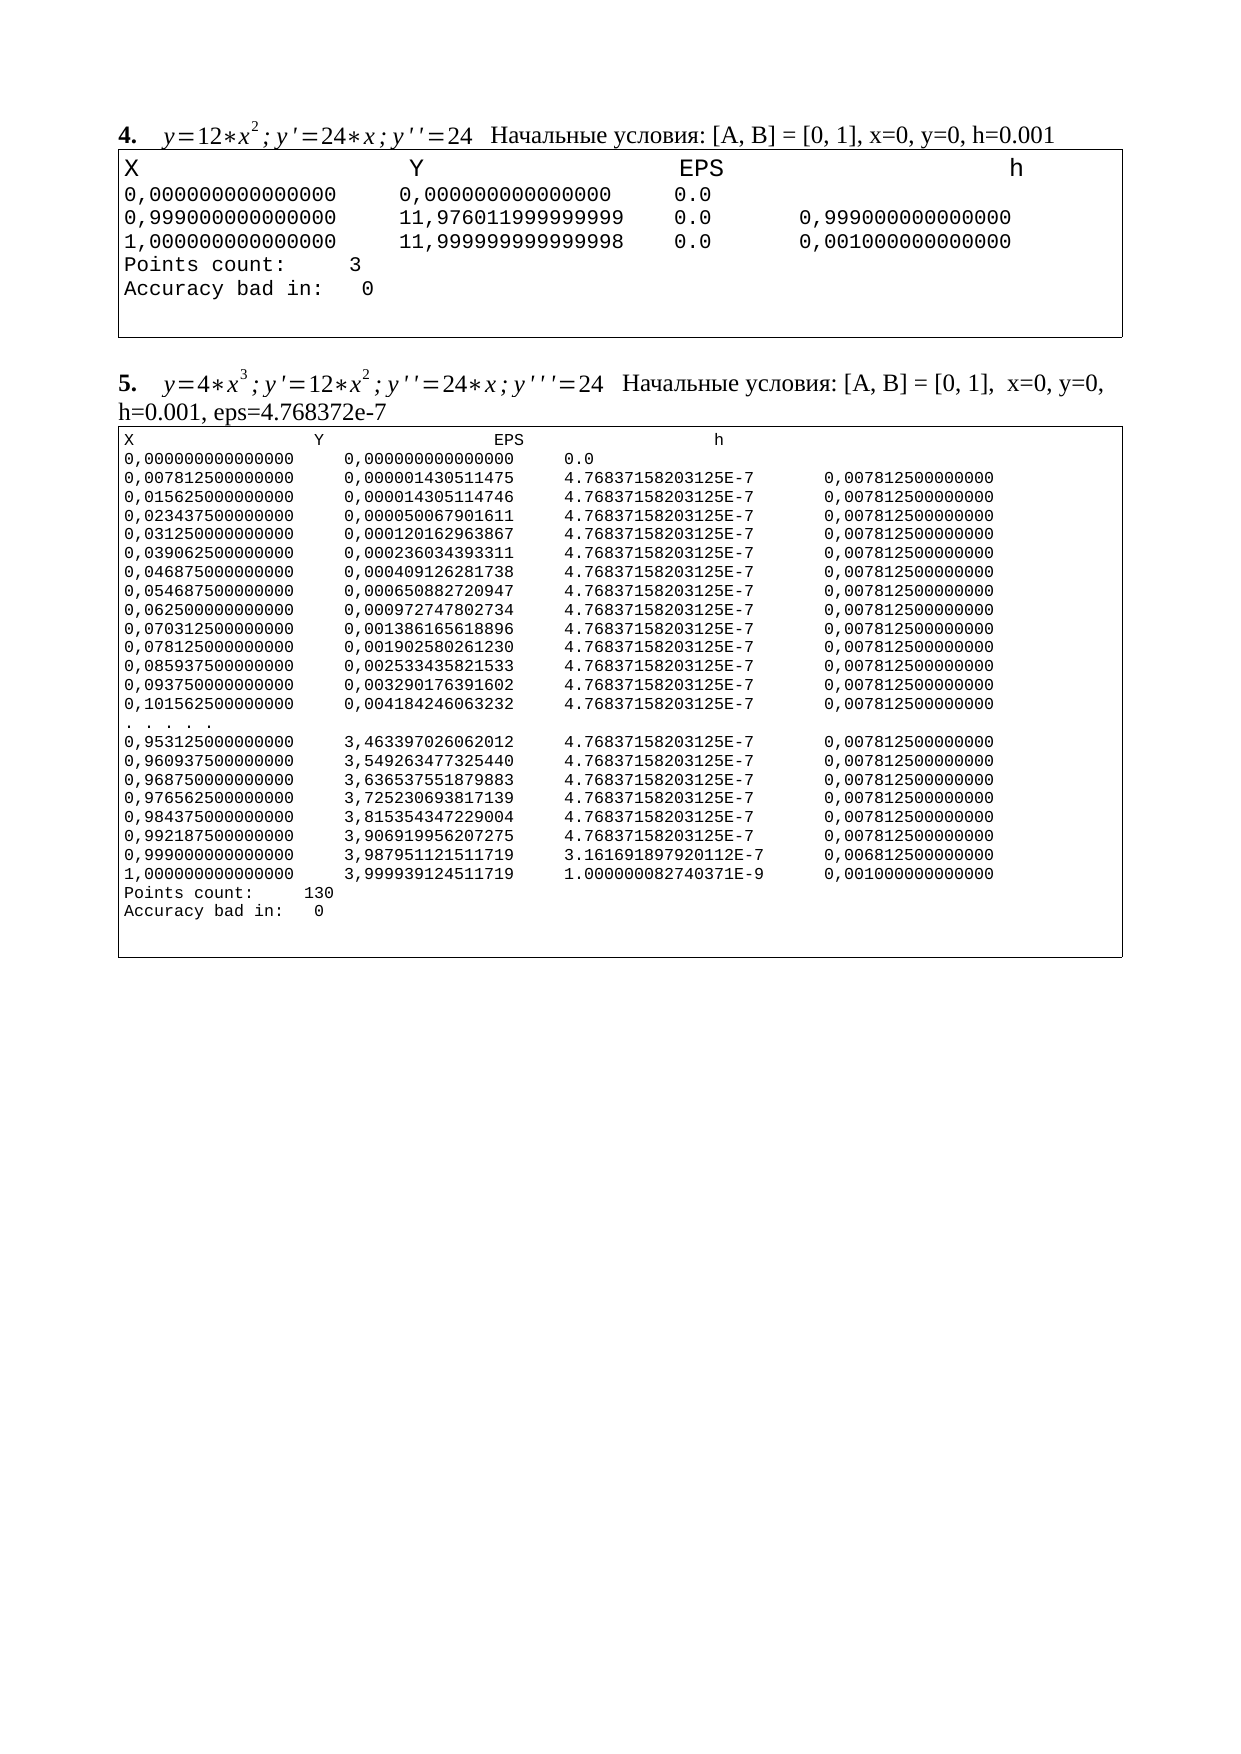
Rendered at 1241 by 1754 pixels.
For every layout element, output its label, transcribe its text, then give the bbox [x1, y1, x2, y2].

text 5. Начальные условия: [A, B] = [0, 1], x=0, y=0, h=0.001, eps=4.768372e-7 [118, 366, 1122, 426]
table_header X Y EPS h 0,000000000000000 0,000000000000000 0.0 0,999000000000000 11,976011999999999 0.0 0,999000000000000 1,000000000000000 11,999999999999998 0.0 0,001000000000000 Points count: 3 Accuracy bad in: 0 [119, 150, 1122, 337]
text 4. Начальные условия: [A, B] = [0, 1], x=0, y=0, h=0.001 [118, 118, 1122, 149]
table_header X Y EPS h 0,000000000000000 0,000000000000000 0.0 0,007812500000000 0,000001430511475 4.76837158203125E-7 0,007812500000000 0,015625000000000 0,000014305114746 4.76837158203125E-7 0,007812500000000 0,023437500000000 0,000050067901611 4.76837158203125E-7 0,007812500000000 0,031250000000000 0,000120162963867 4.76837158203125E-7 0,007812500000000 0,039062500000000 0,000236034393311 4.76837158203125E-7 0,007812500000000 0,046875000000000 0,000409126281738 4.76837158203125E-7 0,007812500000000 0,054687500000000 0,000650882720947 4.76837158203125E-7 0,007812500000000 0,062500000000000 0,000972747802734 4.76837158203125E-7 0,007812500000000 0,070312500000000 0,001386165618896 4.76837158203125E-7 0,007812500000000 0,078125000000000 0,001902580261230 4.76837158203125E-7 0,007812500000000 0,085937500000000 0,002533435821533 4.76837158203125E-7 0,007812500000000 0,093750000000000 0,003290176391602 4.76837158203125E-7 0,007812500000000 0,101562500000000 0,004184246063232 4.76837158203125E-7 0,007812500000000 . . . . . 0,953125000000000 3,463397026062012 4.76837158203125E-7 0,007812500000000 0,960937500000000 3,549263477325440 4.76837158203125E-7 0,007812500000000 0,968750000000000 3,636537551879883 4.76837158203125E-7 0,007812500000000 0,976562500000000 3,725230693817139 4.76837158203125E-7 0,007812500000000 0,984375000000000 3,815354347229004 4.76837158203125E-7 0,007812500000000 0,992187500000000 3,906919956207275 4.76837158203125E-7 0,007812500000000 0,999000000000000 3,987951121511719 3.161691897920112E-7 0,006812500000000 1,000000000000000 3,999939124511719 1.000000082740371E-9 0,001000000000000 Points count: 130 Accuracy bad in: 0 [119, 427, 1122, 957]
